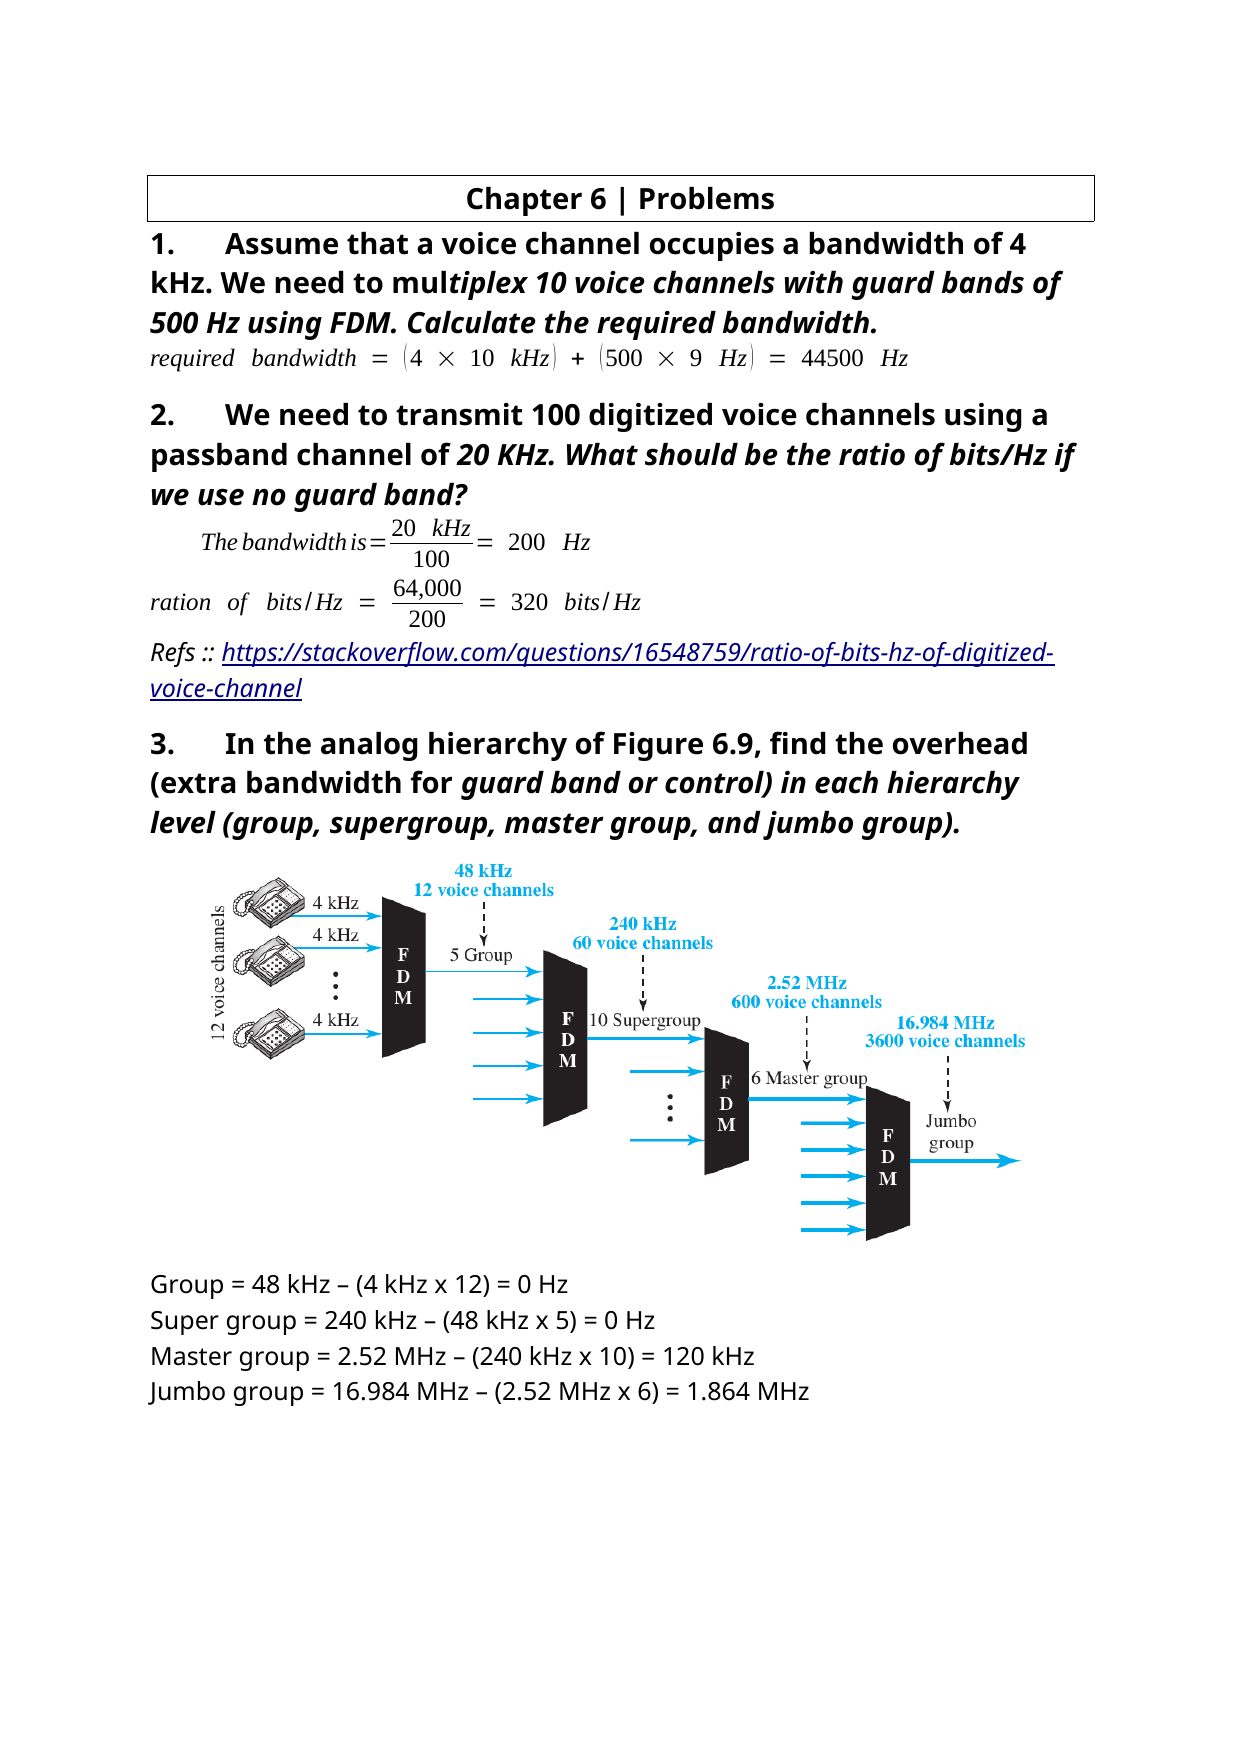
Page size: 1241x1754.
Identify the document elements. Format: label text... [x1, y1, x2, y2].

text Group = 48 kHz – (4 kHz x 12) = 0 Hz Super group = 240 kHz – (48 kHz x 5) = 0 Hz Master group = 2.52 MHz – (240 kHz x 10) = 120 kHz Jumbo group = 16.984 MHz – (2.52 MHz x 6) = 1.864 MHz [150, 1265, 1091, 1408]
picture [150, 842, 1091, 1265]
subtitle Chapter 6 | Problems [148, 176, 1094, 221]
subtitle In the analog hierarchy of Figure 6.9, find the overhead (extra bandwidth for guard band or control) in each hierarchy level (group, supergroup, master group, and jumbo group). [150, 723, 1091, 842]
text Refs :: https://stackoverflow.com/questions/16548759/ratio-of-bits-hz-of-digitized-voice-channel [150, 513, 1091, 704]
subtitle Assume that a voice channel occupies a bandwidth of 4 kHz. We need to multiplex 10 voice channels with guard bands of 500 Hz using FDM. Calculate the required bandwidth. [150, 223, 1091, 342]
subtitle We need to transmit 100 digitized voice channels using a passband channel of 20 KHz. What should be the ratio of bits/Hz if we use no guard band? [150, 394, 1091, 513]
